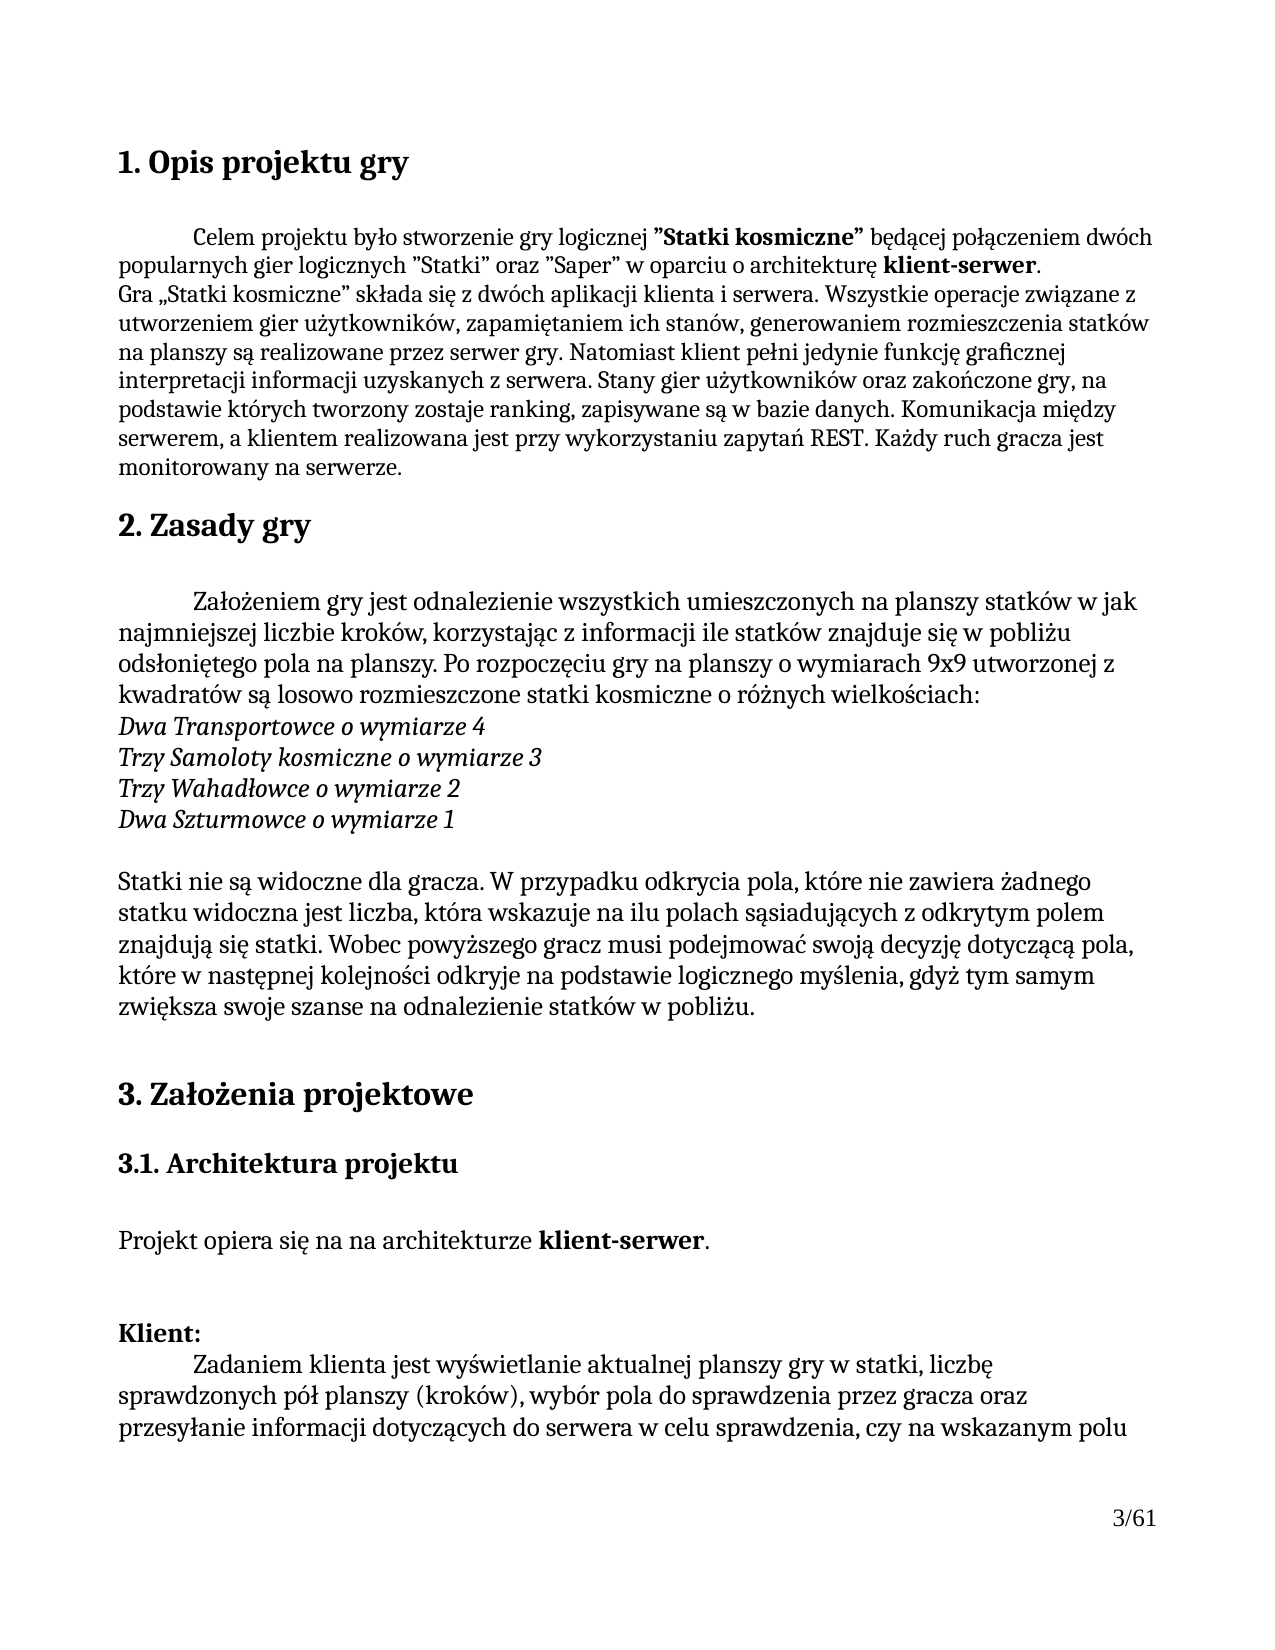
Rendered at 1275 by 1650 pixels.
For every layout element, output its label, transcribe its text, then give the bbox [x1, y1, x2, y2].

text Zadaniem klienta jest wyświetlanie aktualnej planszy gry w statki, liczbę sprawdzonych pół planszy (kroków), wybór pola do sprawdzenia przez gracza oraz przesyłanie informacji dotyczących do serwera w celu sprawdzenia, czy na wskazanym polu [118, 1349, 1157, 1443]
text Projekt opiera się na na architekturze klient-serwer. [118, 1225, 1157, 1256]
subtitle 1. Opis projektu gry [118, 143, 1157, 181]
subtitle 2. Zasady gry [118, 506, 1157, 545]
text Klient: [118, 1318, 1157, 1349]
text Dwa Transportowce o wymiarze 4 [118, 711, 1157, 742]
text Trzy Samoloty kosmiczne o wymiarze 3 [118, 742, 1157, 773]
text Gra „Statki kosmiczne” składa się z dwóch aplikacji klienta i serwera. Wszystkie operacje związane z utworzeniem gier użytkowników, zapamiętaniem ich stanów, generowaniem rozmieszczenia statków na planszy są realizowane przez serwer gry. Natomiast klient pełni jedynie funkcję graﬁcznej interpretacji informacji uzyskanych z serwera. Stany gier użytkowników oraz zakończone gry, na podstawie których tworzony zostaje ranking, zapisywane są w bazie danych. Komunikacja między serwerem, a klientem realizowana jest przy wykorzystaniu zapytań REST. Każdy ruch gracza jest monitorowany na serwerze. [118, 280, 1157, 481]
text Założeniem gry jest odnalezienie wszystkich umieszczonych na planszy statków w jak najmniejszej liczbie kroków, korzystając z informacji ile statków znajduje się w pobliżu odsłoniętego pola na planszy. Po rozpoczęciu gry na planszy o wymiarach 9x9 utworzonej z kwadratów są losowo rozmieszczone statki kosmiczne o różnych wielkościach: [118, 586, 1157, 711]
text Dwa Szturmowce o wymiarze 1 [118, 804, 1157, 835]
subtitle 3. Założenia projektowe [118, 1076, 1157, 1114]
text Celem projektu było stworzenie gry logicznej ”Statki kosmiczne” będącej połączeniem dwóch popularnych gier logicznych ”Statki” oraz ”Saper” w oparciu o architekturę klient-serwer. [118, 223, 1157, 280]
text Trzy Wahadłowce o wymiarze 2 [118, 773, 1157, 804]
text Statki nie są widoczne dla gracza. W przypadku odkrycia pola, które nie zawiera żadnego statku widoczna jest liczba, która wskazuje na ilu polach sąsiadujących z odkrytym polem znajdują się statki. Wobec powyższego gracz musi podejmować swoją decyzję dotyczącą pola, które w następnej kolejności odkryje na podstawie logicznego myślenia, gdyż tym samym zwiększa swoje szanse na odnalezienie statków w pobliżu. [118, 866, 1157, 1022]
subtitle 3.1. Architektura projektu [118, 1147, 1157, 1181]
